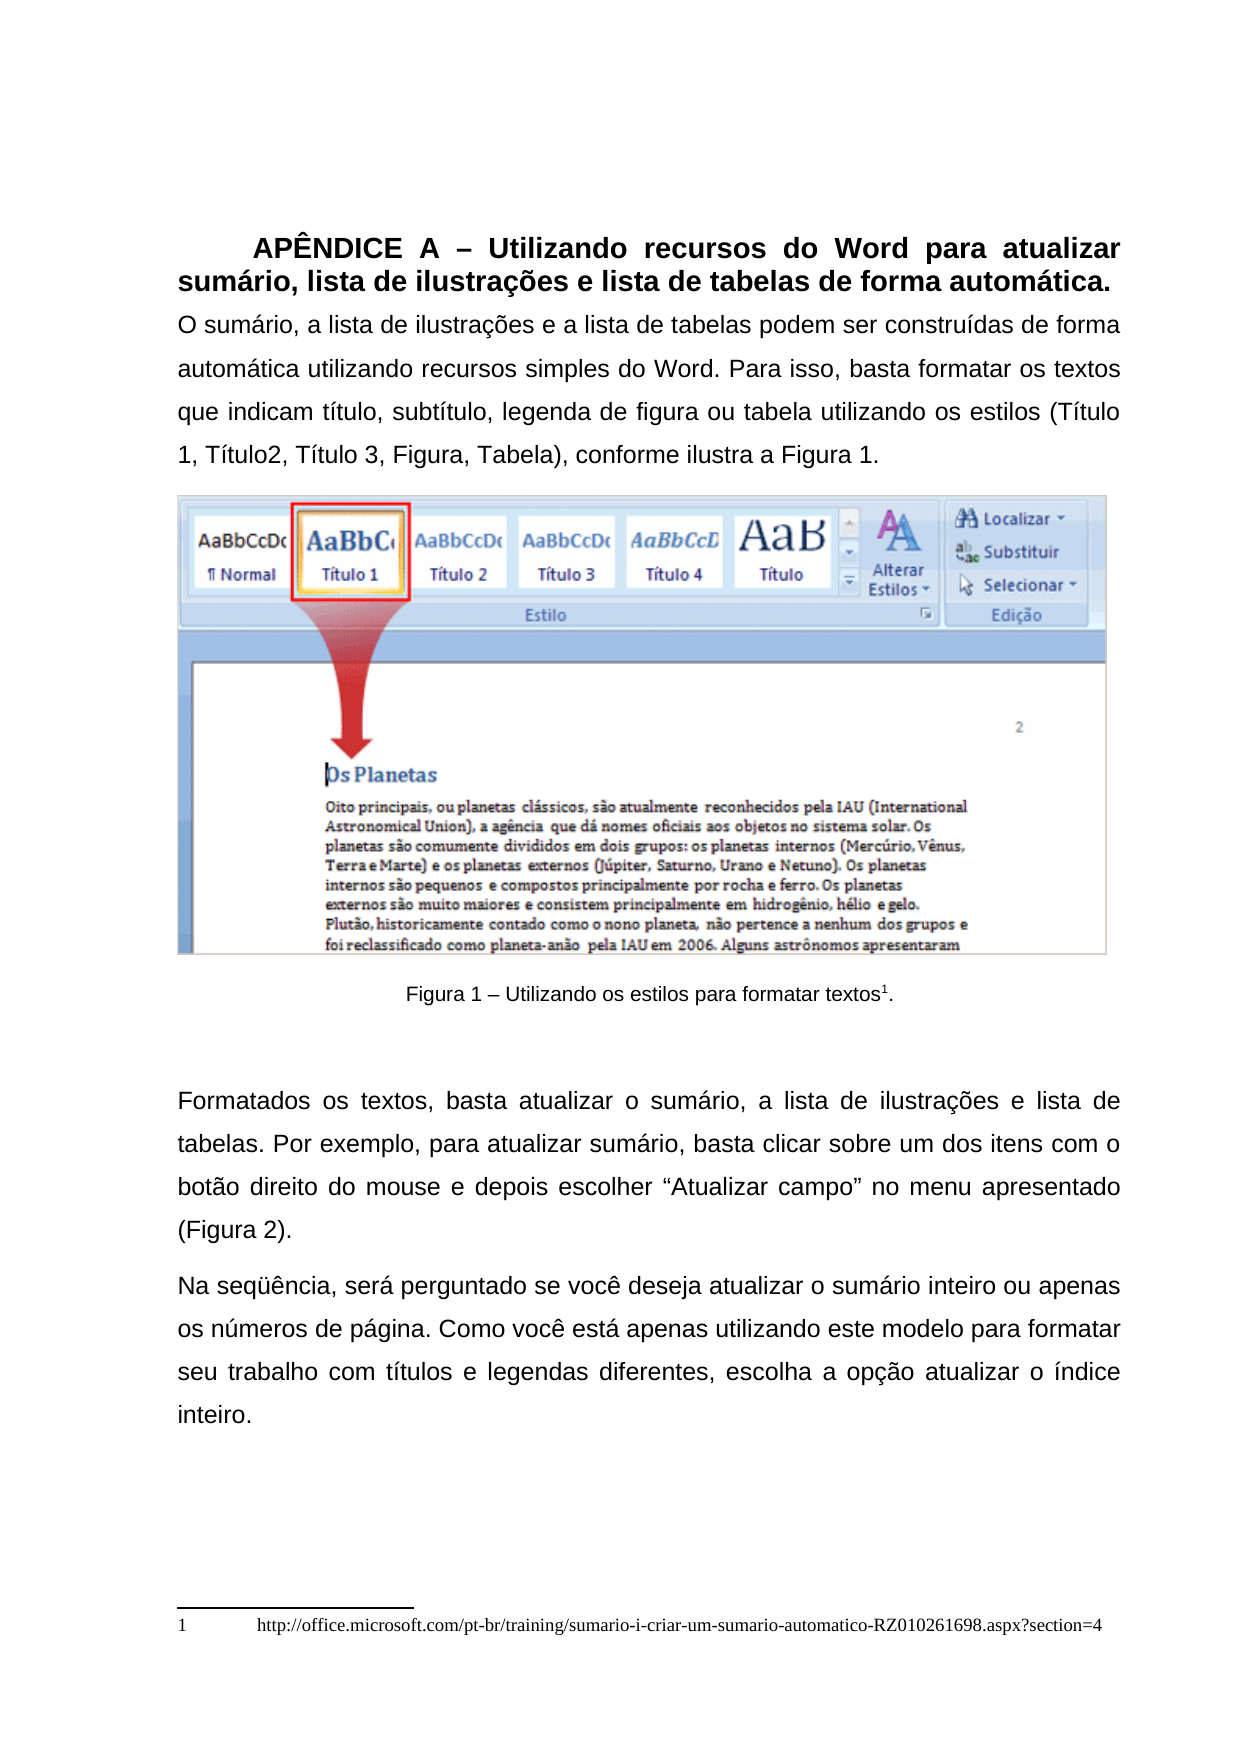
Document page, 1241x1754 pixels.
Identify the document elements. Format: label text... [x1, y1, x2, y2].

text Formatados os textos, basta atualizar o sumário, a lista de ilustrações e lista de tabelas. Por exemplo, para atualizar sumário, basta clicar sobre um dos itens com o botão direito do mouse e depois escolher “Atualizar campo” no menu apresentado (Figura 2). [177, 1086, 1122, 1244]
subtitle APÊNDICE A – Utilizando recursos do Word para atualizar sumário, lista de ilustrações e lista de tabelas de forma automática. [177, 231, 1122, 298]
text http://office.microsoft.com/pt-br/training/sumario-i-criar-um-sumario-automatico-RZ010261698.aspx?section=4 [177, 1614, 1122, 1636]
text O sumário, a lista de ilustrações e a lista de tabelas podem ser construídas de forma automática utilizando recursos simples do Word. Para isso, basta formatar os textos que indicam título, subtítulo, legenda de figura ou tabela utilizando os estilos (Título 1, Título2, Título 3, Figura, Tabela), conforme ilustra a Figura 1. [177, 311, 1122, 469]
text Figura 1 – Utilizando os estilos para formatar textos. [177, 982, 1122, 1006]
picture [177, 495, 1107, 955]
text Na seqüência, será perguntado se você deseja atualizar o sumário inteiro ou apenas os números de página. Como você está apenas utilizando este modelo para formatar seu trabalho com títulos e legendas diferentes, escolha a opção atualizar o índice inteiro. [177, 1271, 1122, 1429]
